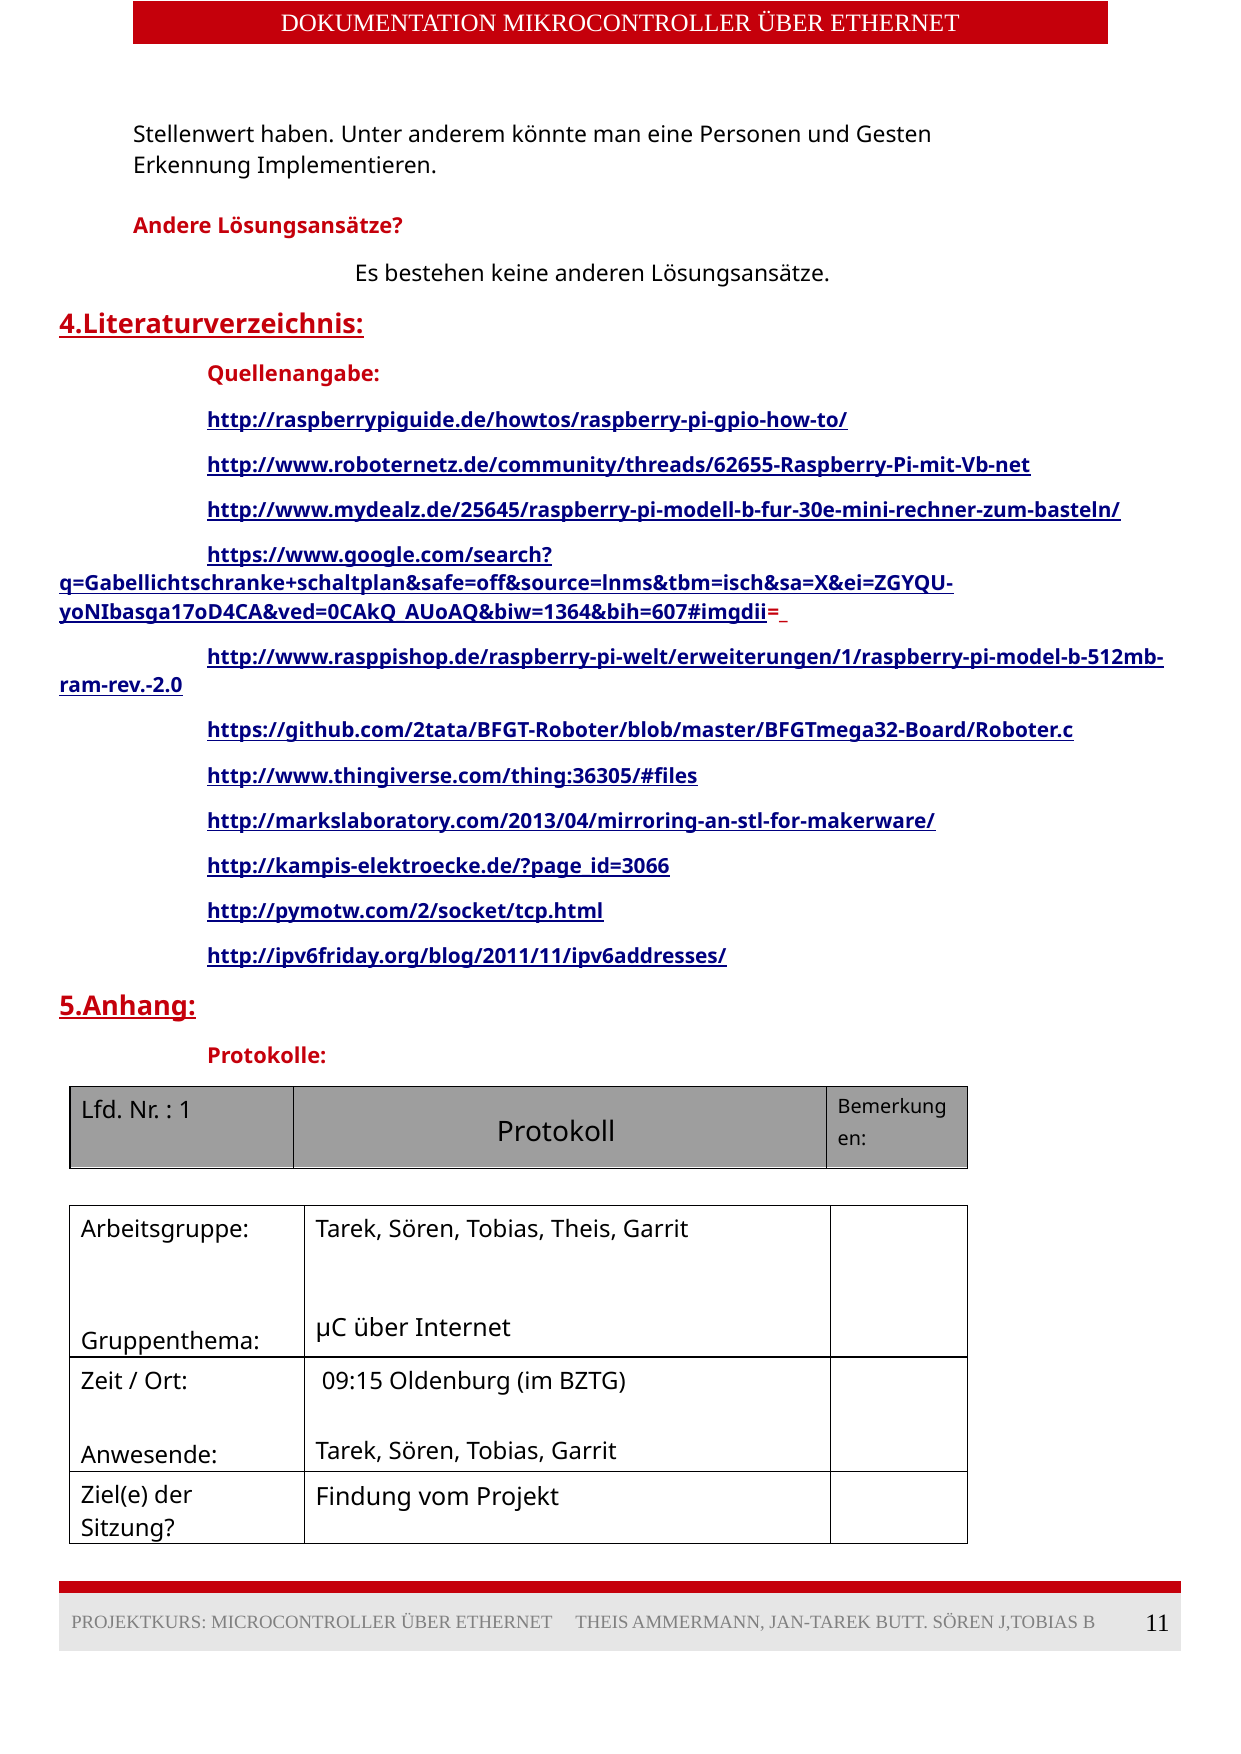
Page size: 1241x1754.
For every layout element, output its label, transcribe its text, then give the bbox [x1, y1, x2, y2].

text 5.Anhang: [59, 986, 1181, 1023]
table_header Tarek, Sören, Tobias, Theis, Garrit µC über Internet [305, 1206, 830, 1356]
table_header Arbeitsgruppe: Gruppenthema: [70, 1206, 304, 1356]
table_cell Zeit / Ort: Anwesende: [70, 1358, 304, 1471]
table_cell 09:15 Oldenburg (im BZTG) Tarek, Sören, Tobias, Garrit [305, 1358, 830, 1471]
table_cell Ziel(e) der Sitzung? [70, 1472, 304, 1543]
text Es bestehen keine anderen Lösungsansätze. [59, 257, 1181, 288]
text 4.Literaturverzeichnis: [59, 305, 1181, 342]
table_cell Findung vom Projekt [305, 1472, 830, 1543]
text https://github.com/2tata/BFGT-Roboter/blob/master/BFGTmega32-Board/Roboter.c [59, 716, 1181, 744]
text Stellenwert haben. Unter anderem könnte man eine Personen und Gesten Erkennung Implementieren. [59, 118, 1181, 181]
text http://www.thingiverse.com/thing:36305/#files [59, 761, 1181, 789]
table_cell [831, 1358, 967, 1471]
text http://pymotw.com/2/socket/tcp.html [59, 896, 1181, 924]
text https://www.google.com/search?q=Gabellichtschranke+schaltplan&safe=off&source=lnms&tbm=isch&sa=X&ei=ZGYQU-yoNIbasga17oD4CA&ved=0CAkQ_AUoAQ&biw=1364&bih=607#imgdii=_ [59, 540, 1181, 625]
text http://markslaboratory.com/2013/04/mirroring-an-stl-for-makerware/ [59, 806, 1181, 834]
table_header Protokoll [294, 1087, 826, 1167]
text Andere Lösungsansätze? [59, 210, 1181, 240]
table_header [831, 1206, 967, 1356]
table_cell [831, 1472, 967, 1543]
text Protokolle: [59, 1040, 1181, 1069]
text Quellenangabe: [59, 358, 1181, 388]
table_header Bemerkungen: [827, 1087, 967, 1167]
table_header Lfd. Nr. : 1 [71, 1087, 293, 1167]
text http://raspberrypiguide.de/howtos/raspberry-pi-gpio-how-to/ [59, 405, 1181, 433]
text http://www.rasppishop.de/raspberry-pi-welt/erweiterungen/1/raspberry-pi-model-b-512mb-ram-rev.-2.0 [59, 642, 1181, 699]
text http://kampis-elektroecke.de/?page_id=3066 [59, 851, 1181, 879]
text http://www.roboternetz.de/community/threads/62655-Raspberry-Pi-mit-Vb-net [59, 450, 1181, 478]
text http://www.mydealz.de/25645/raspberry-pi-modell-b-fur-30e-mini-rechner-zum-basteln/ [59, 495, 1181, 523]
text http://ipv6friday.org/blog/2011/11/ipv6addresses/ [59, 941, 1181, 969]
